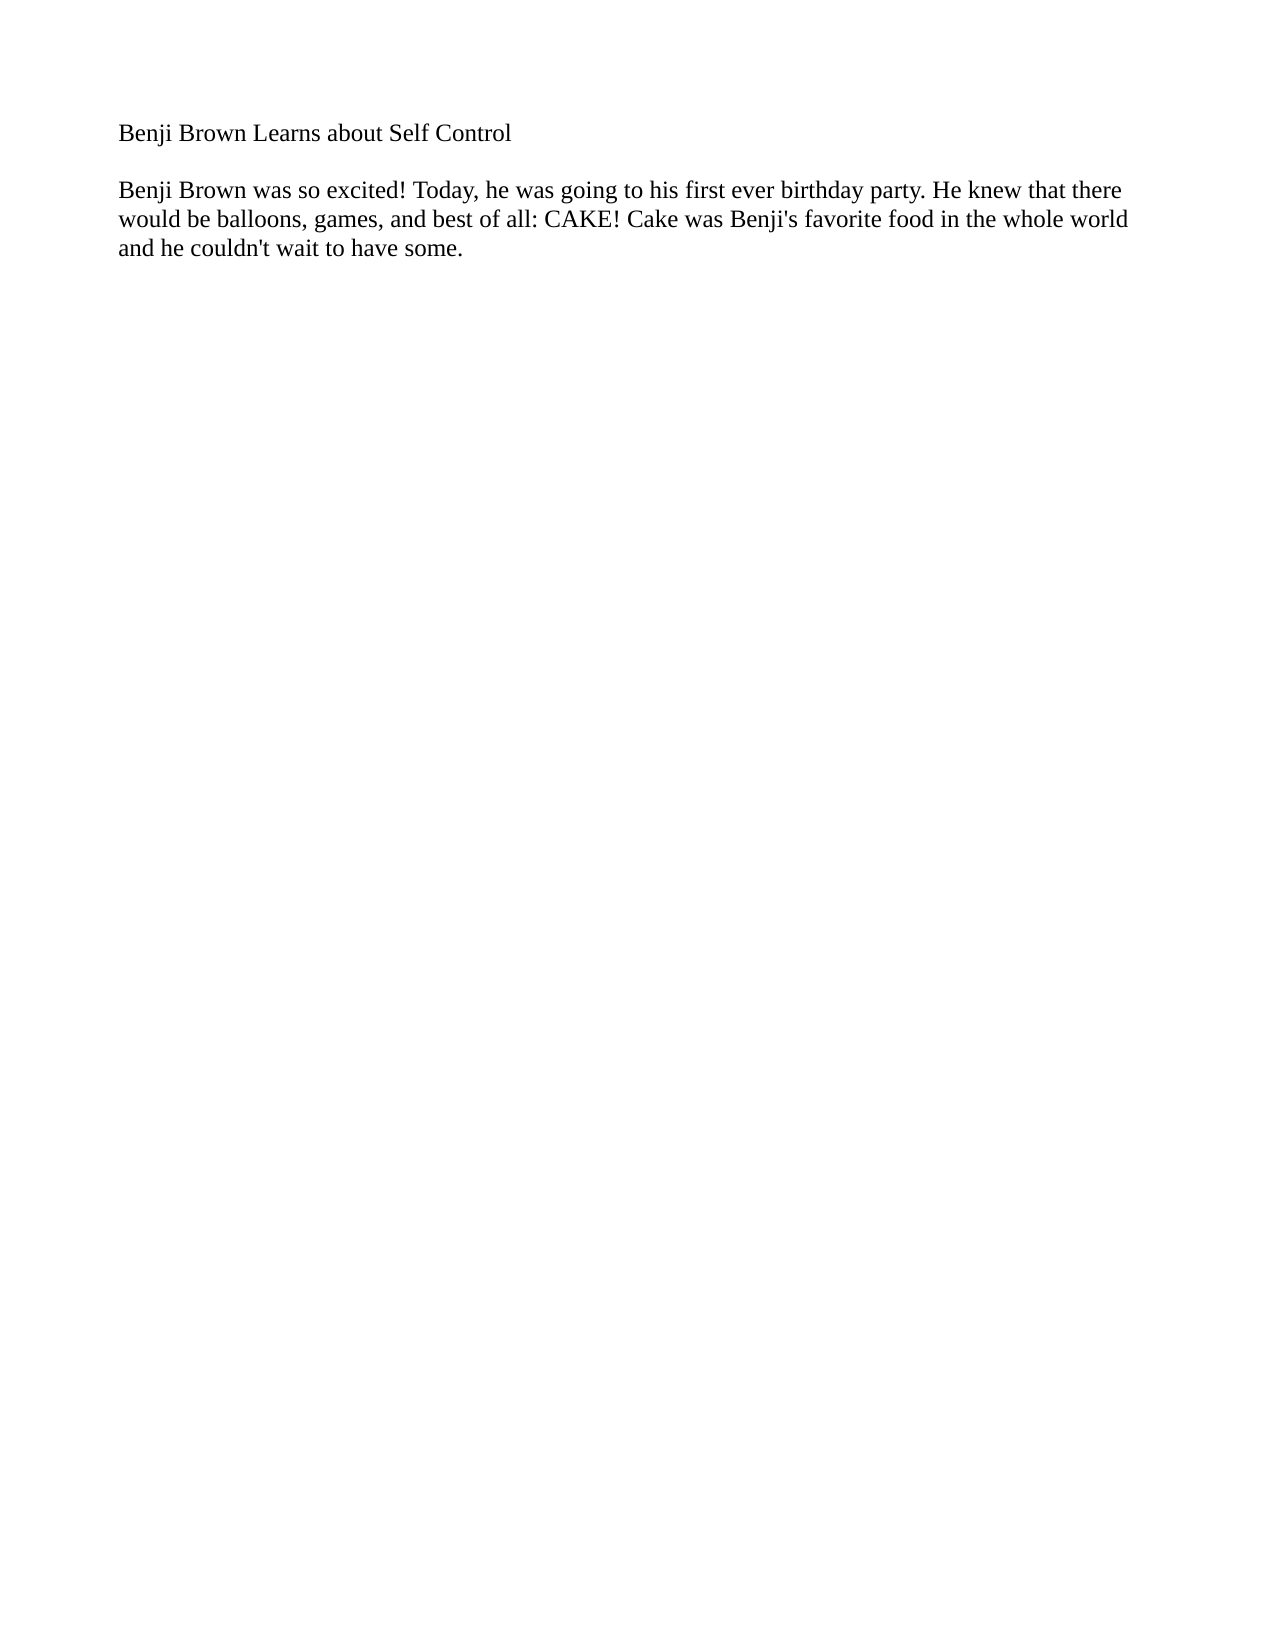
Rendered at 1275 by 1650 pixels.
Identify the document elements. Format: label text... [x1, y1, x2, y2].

text Benji Brown Learns about Self Control [118, 118, 1157, 147]
text Benji Brown was so excited! Today, he was going to his first ever birthday party. He knew that there would be balloons, games, and best of all: CAKE! Cake was Benji's favorite food in the whole world and he couldn't wait to have some. [118, 176, 1157, 262]
